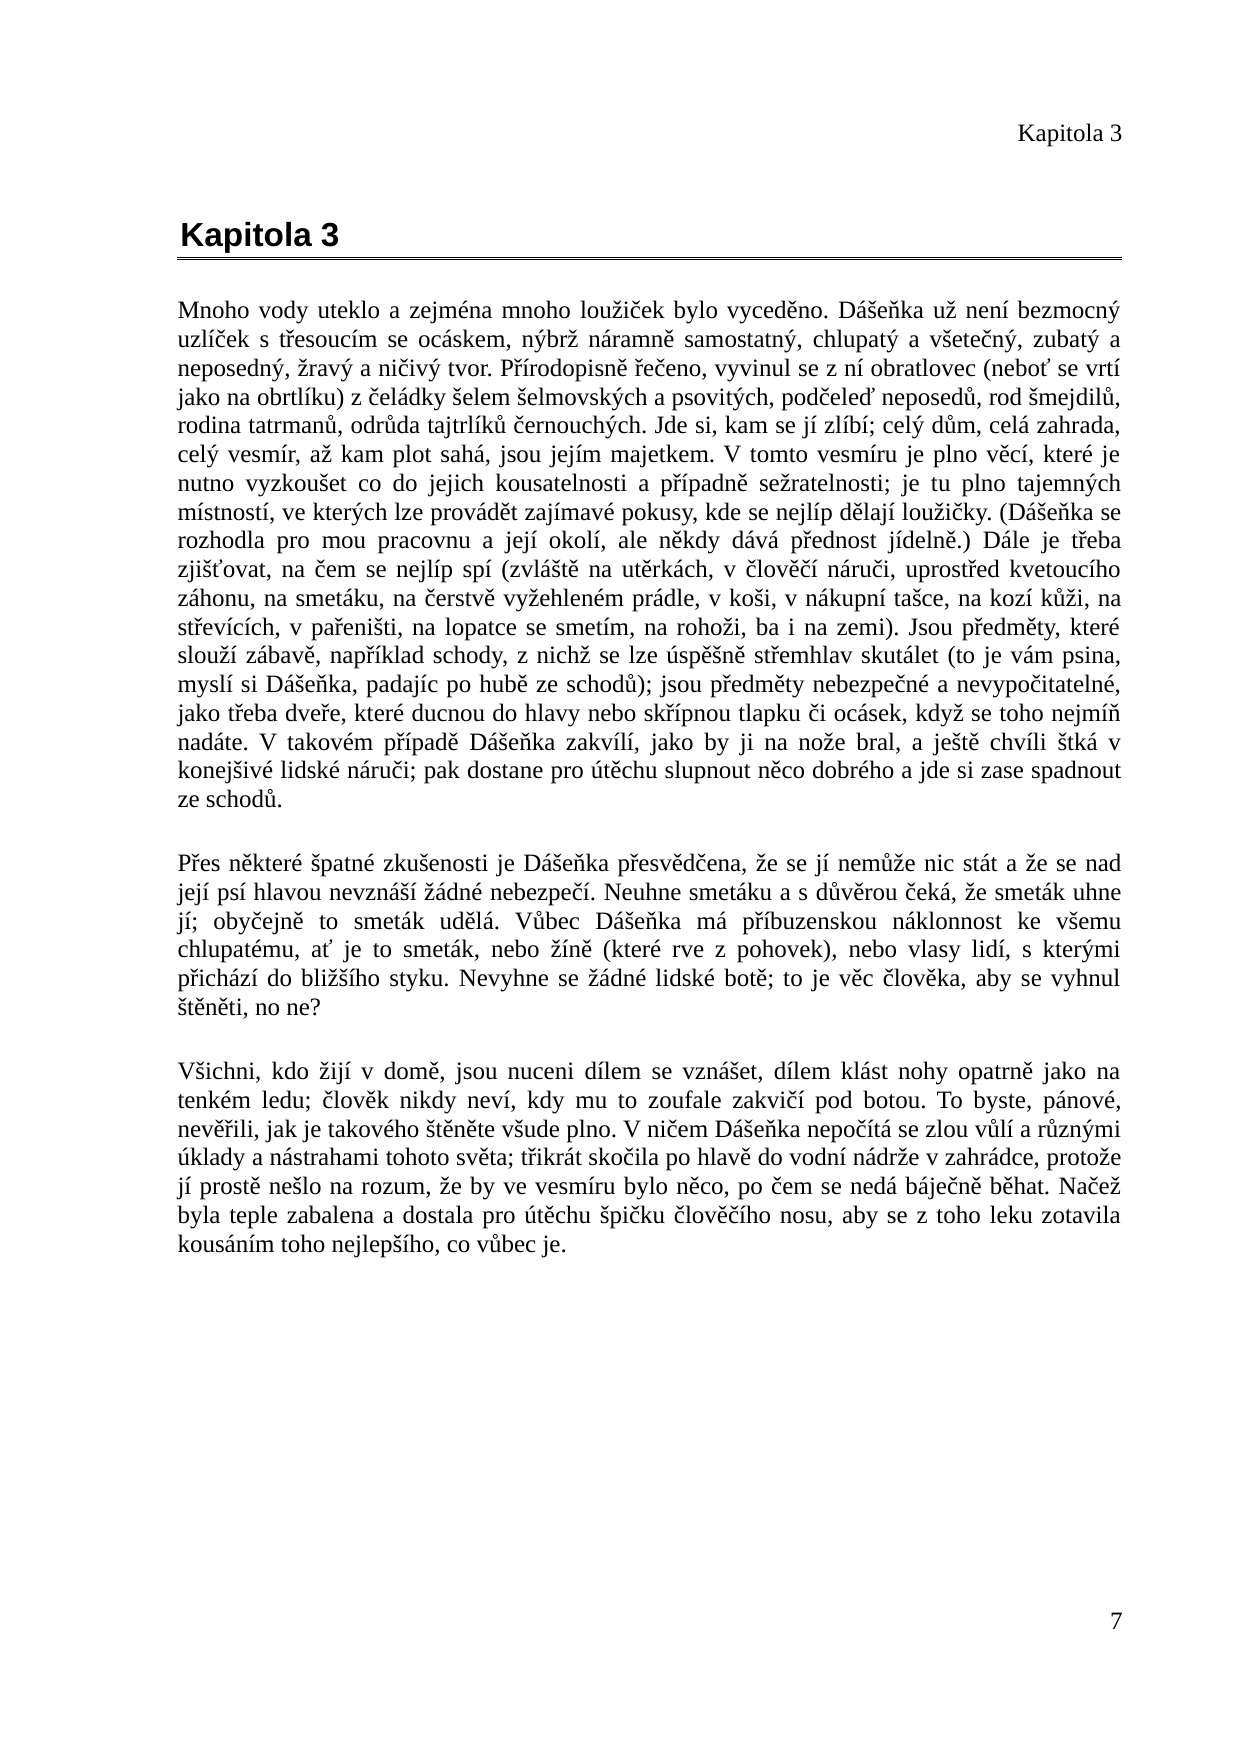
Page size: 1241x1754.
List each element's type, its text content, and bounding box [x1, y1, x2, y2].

text Přes některé špatné zkušenosti je Dášeňka přesvědčena, že se jí nemůže nic stát a že se nad její psí hlavou nevznáší žádné nebezpečí. Neuhne smetáku a s důvěrou čeká, že smeták uhne jí; obyčejně to smeták udělá. Vůbec Dášeňka má příbuzenskou náklonnost ke všemu chlupatému, ať je to smeták, nebo žíně (které rve z pohovek), nebo vlasy lidí, s kterými přichází do bližšího styku. Nevyhne se žádné lidské botě; to je věc člověka, aby se vyhnul štěněti, no ne? [177, 848, 1122, 1021]
text Všichni, kdo žijí v domě, jsou nuceni dílem se vznášet, dílem klást nohy opatrně jako na tenkém ledu; člověk nikdy neví, kdy mu to zoufale zakvičí pod botou. To byste, pánové, nevěřili, jak je takového štěněte všude plno. V ničem Dášeňka nepočítá se zlou vůlí a různými úklady a nástrahami tohoto světa; třikrát skočila po hlavě do vodní nádrže v zahrádce, protože jí prostě nešlo na rozum, že by ve vesmíru bylo něco, po čem se nedá báječně běhat. Načež byla teple zabalena a dostala pro útěchu špičku člověčího nosu, aby se z toho leku zotavila kousáním toho nejlepšího, co vůbec je. [177, 1056, 1122, 1257]
subtitle Kapitola 3 [177, 212, 1122, 257]
text Mnoho vody uteklo a zejména mnoho loužiček bylo vyceděno. Dášeňka už není bezmocný uzlíček s třesoucím se ocáskem, nýbrž náramně samostatný, chlupatý a všetečný, zubatý a neposedný, žravý a ničivý tvor. Přírodopisně řečeno, vyvinul se z ní obratlovec (neboť se vrtí jako na obrtlíku) z čeládky šelem šelmovských a psovitých, podčeleď neposedů, rod šmejdilů, rodina tatrmanů, odrůda tajtrlíků černouchých. Jde si, kam se jí zlíbí; celý dům, celá zahrada, celý vesmír, až kam plot sahá, jsou jejím majetkem. V tomto vesmíru je plno věcí, které je nutno vyzkoušet co do jejich kousatelnosti a případně sežratelnosti; je tu plno tajemných místností, ve kterých lze provádět zajímavé pokusy, kde se nejlíp dělají loužičky. (Dášeňka se rozhodla pro mou pracovnu a její okolí, ale někdy dává přednost jídelně.) Dále je třeba zjišťovat, na čem se nejlíp spí (zvláště na utěrkách, v člověčí náruči, uprostřed kvetoucího záhonu, na smetáku, na čerstvě vyžehleném prádle, v koši, v nákupní tašce, na kozí kůži, na střevících, v pařeništi, na lopatce se smetím, na rohoži, ba i na zemi). Jsou předměty, které slouží zábavě, například schody, z nichž se lze úspěšně střemhlav skutálet (to je vám psina, myslí si Dášeňka, padajíc po hubě ze schodů); jsou předměty nebezpečné a nevypočitatelné, jako třeba dveře, které ducnou do hlavy nebo skřípnou tlapku či ocásek, když se toho nejmíň nadáte. V takovém případě Dášeňka zakvílí, jako by ji na nože bral, a ještě chvíli štká v konejšivé lidské náruči; pak dostane pro útěchu slupnout něco dobrého a jde si zase spadnout ze schodů. [177, 295, 1122, 813]
